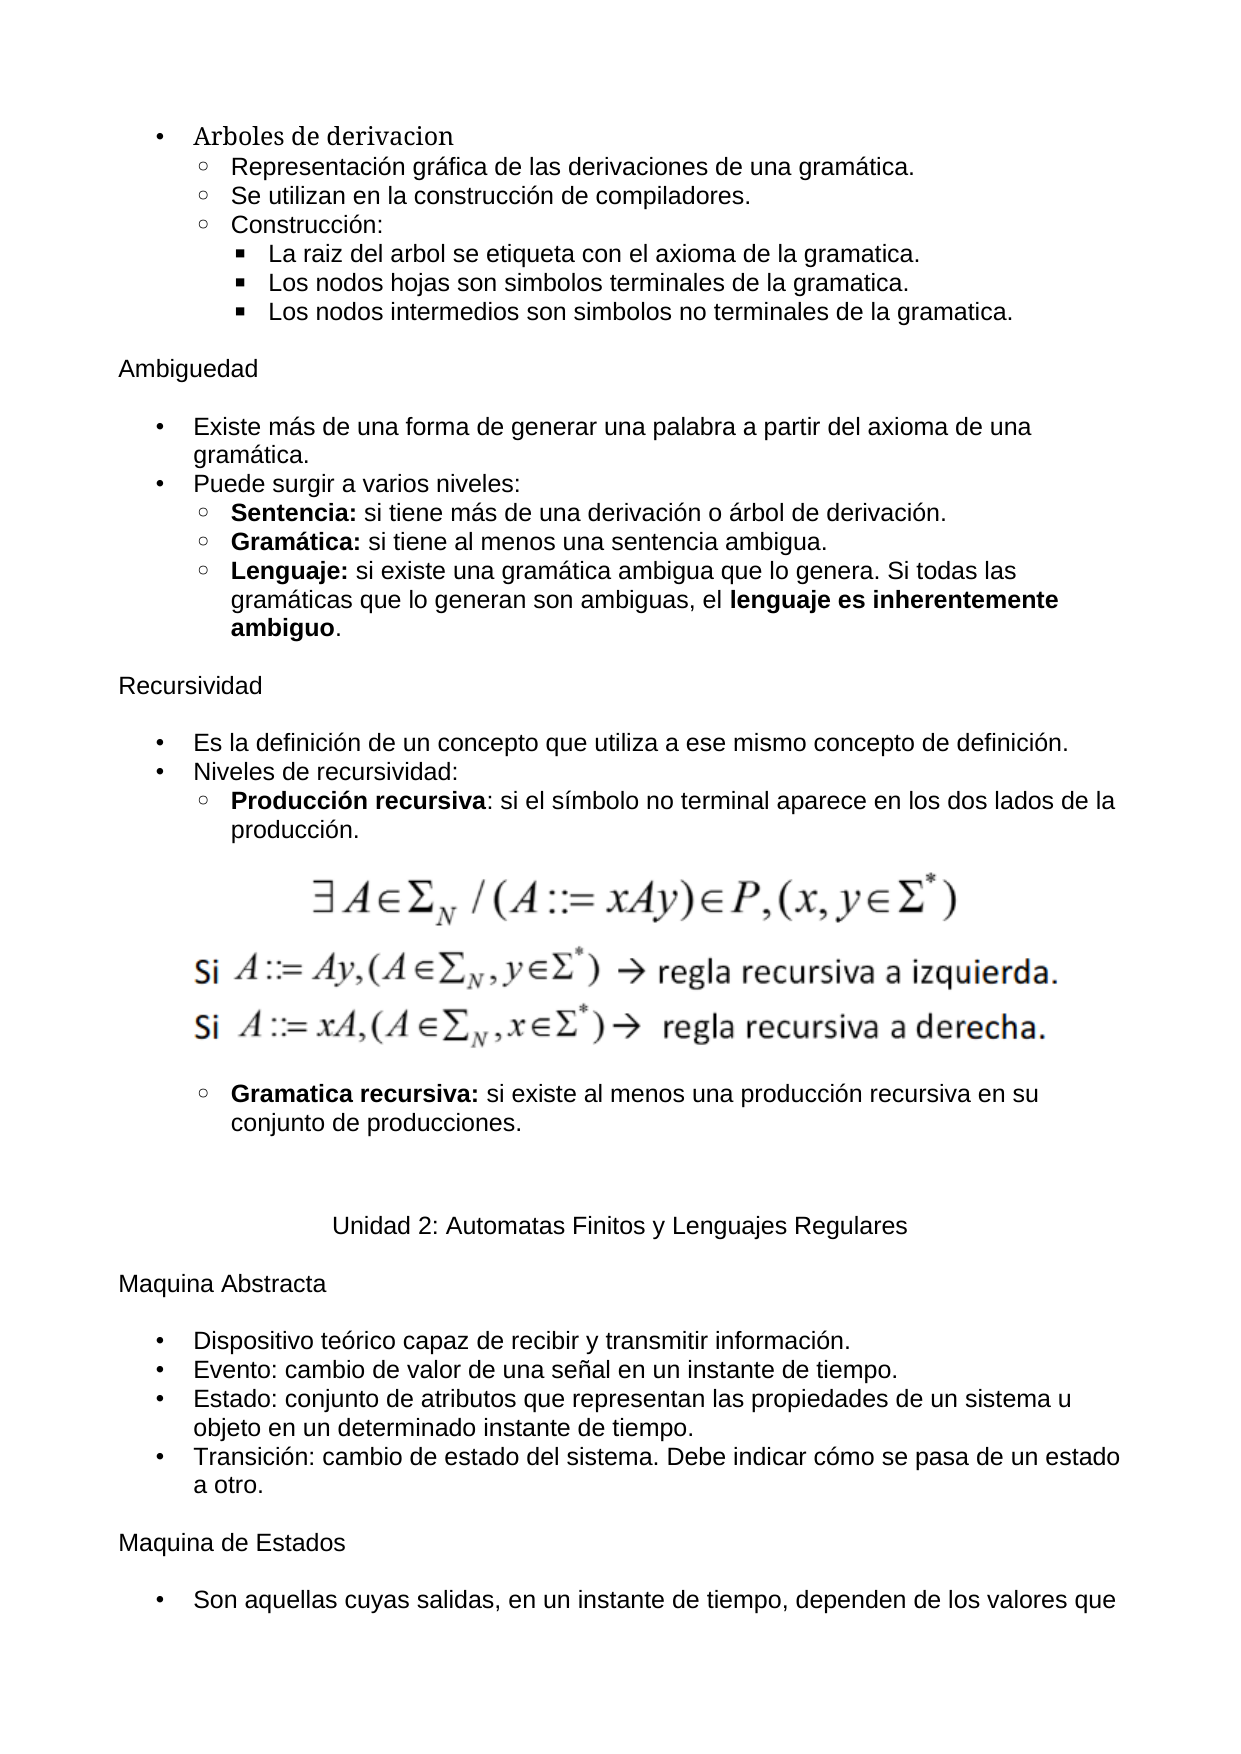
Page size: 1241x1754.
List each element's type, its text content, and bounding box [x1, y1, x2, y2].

list Puede surgir a varios niveles: [156, 469, 1122, 498]
list La raiz del arbol se etiqueta con el axioma de la gramatica. [231, 239, 1122, 268]
list Gramática: si tiene al menos una sentencia ambigua. [193, 527, 1122, 556]
picture [177, 872, 1063, 1051]
list Recursividad [118, 671, 1122, 699]
list Los nodos intermedios son simbolos no terminales de la gramatica. [231, 296, 1122, 325]
list Existe más de una forma de generar una palabra a partir del axioma de una gramática. [156, 412, 1122, 469]
list Son aquellas cuyas salidas, en un instante de tiempo, dependen de los valores que [156, 1585, 1122, 1614]
list Lenguaje: si existe una gramática ambigua que lo genera. Si todas las gramáticas que lo generan son ambiguas, el lenguaje es inherentemente ambiguo. [193, 556, 1122, 642]
list Los nodos hojas son simbolos terminales de la gramatica. [231, 268, 1122, 296]
list Dispositivo teórico capaz de recibir y transmitir información. [156, 1326, 1122, 1355]
text Maquina Abstracta [118, 1269, 1122, 1297]
list Construcción: [193, 210, 1122, 239]
list Estado: conjunto de atributos que representan las propiedades de un sistema u objeto en un determinado instante de tiempo. [156, 1384, 1122, 1441]
list Transición: cambio de estado del sistema. Debe indicar cómo se pasa de un estado a otro. [156, 1441, 1122, 1499]
list Representación gráfica de las derivaciones de una gramática. [193, 152, 1122, 181]
text Unidad 2: Automatas Finitos y Lenguajes Regulares [118, 1211, 1122, 1240]
list Maquina de Estados [118, 1528, 1122, 1557]
list Sentencia: si tiene más de una derivación o árbol de derivación. [193, 498, 1122, 527]
list Arboles de derivacion [156, 118, 1122, 152]
list Es la definición de un concepto que utiliza a ese mismo concepto de definición. [156, 728, 1122, 757]
list Niveles de recursividad: [156, 757, 1122, 786]
list Producción recursiva: si el símbolo no terminal aparece en los dos lados de la producción. [193, 786, 1122, 844]
list Gramatica recursiva: si existe al menos una producción recursiva en su conjunto de producciones. [193, 1079, 1122, 1137]
list Se utilizan en la construcción de compiladores. [193, 181, 1122, 210]
list Ambiguedad [118, 354, 1122, 383]
list Evento: cambio de valor de una señal en un instante de tiempo. [156, 1355, 1122, 1384]
